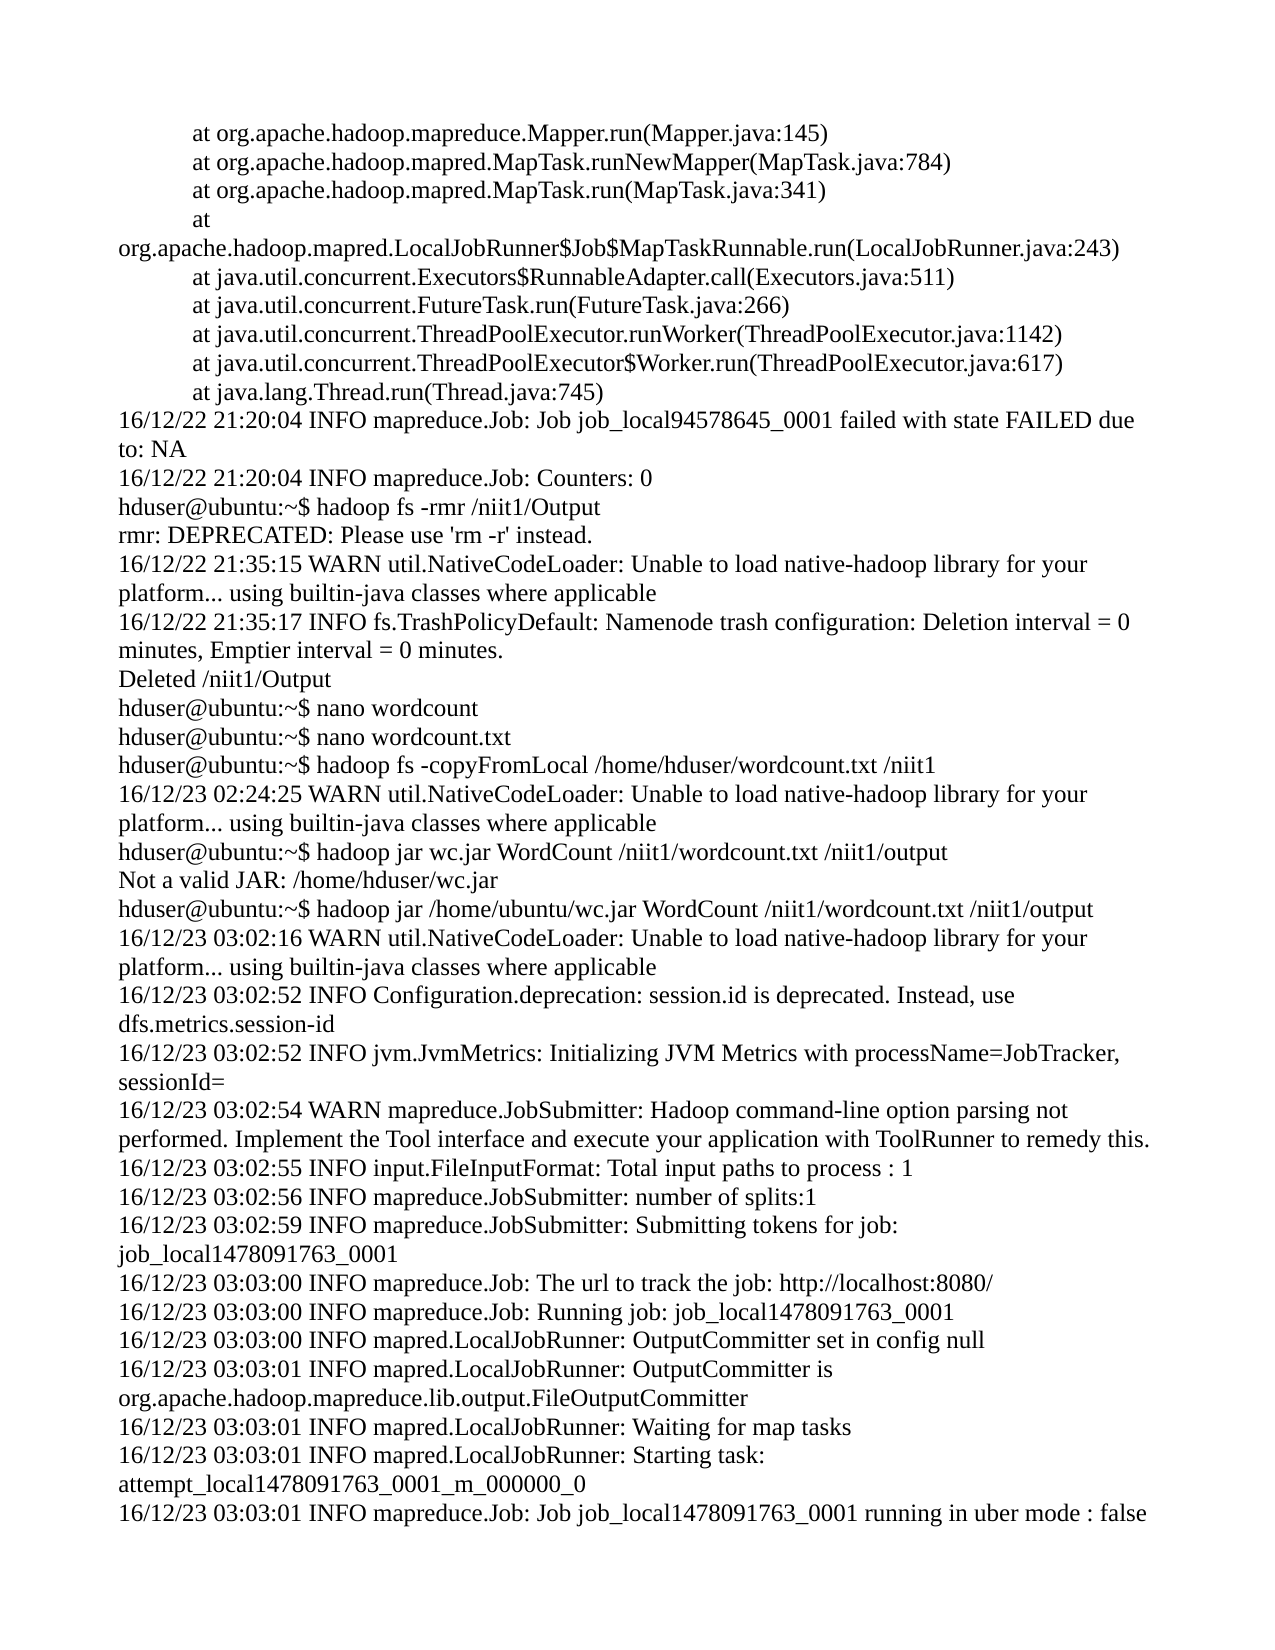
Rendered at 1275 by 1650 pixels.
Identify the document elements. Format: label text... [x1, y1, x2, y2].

text 16/12/22 21:20:04 INFO mapreduce.Job: Job job_local94578645_0001 failed with state FAILED due to: NA [118, 406, 1157, 463]
text hduser@ubuntu:~$ hadoop jar wc.jar WordCount /niit1/wordcount.txt /niit1/output [118, 837, 1157, 866]
text at org.apache.hadoop.mapred.MapTask.runNewMapper(MapTask.java:784) [118, 147, 1157, 176]
text 16/12/23 03:02:54 WARN mapreduce.JobSubmitter: Hadoop command-line option parsing not performed. Implement the Tool interface and execute your application with ToolRunner to remedy this. [118, 1096, 1157, 1153]
text Deleted /niit1/Output [118, 664, 1157, 693]
text 16/12/23 02:24:25 WARN util.NativeCodeLoader: Unable to load native-hadoop library for your platform... using builtin-java classes where applicable [118, 779, 1157, 837]
text 16/12/23 03:02:52 INFO Configuration.deprecation: session.id is deprecated. Instead, use dfs.metrics.session-id [118, 981, 1157, 1038]
text at org.apache.hadoop.mapreduce.Mapper.run(Mapper.java:145) [118, 118, 1157, 147]
text at org.apache.hadoop.mapred.LocalJobRunner$Job$MapTaskRunnable.run(LocalJobRunner.java:243) [118, 204, 1157, 262]
text at org.apache.hadoop.mapred.MapTask.run(MapTask.java:341) [118, 176, 1157, 204]
text rmr: DEPRECATED: Please use 'rm -r' instead. [118, 521, 1157, 549]
text 16/12/23 03:02:56 INFO mapreduce.JobSubmitter: number of splits:1 [118, 1182, 1157, 1211]
text hduser@ubuntu:~$ hadoop fs -copyFromLocal /home/hduser/wordcount.txt /niit1 [118, 751, 1157, 779]
text hduser@ubuntu:~$ nano wordcount.txt [118, 722, 1157, 751]
text at java.util.concurrent.Executors$RunnableAdapter.call(Executors.java:511) [118, 262, 1157, 291]
text 16/12/23 03:02:52 INFO jvm.JvmMetrics: Initializing JVM Metrics with processName=JobTracker, sessionId= [118, 1038, 1157, 1096]
text hduser@ubuntu:~$ nano wordcount [118, 693, 1157, 722]
text 16/12/23 03:02:55 INFO input.FileInputFormat: Total input paths to process : 1 [118, 1153, 1157, 1182]
text 16/12/23 03:03:01 INFO mapreduce.Job: Job job_local1478091763_0001 running in uber mode : false [118, 1498, 1157, 1527]
text at java.util.concurrent.FutureTask.run(FutureTask.java:266) [118, 291, 1157, 319]
text 16/12/22 21:35:15 WARN util.NativeCodeLoader: Unable to load native-hadoop library for your platform... using builtin-java classes where applicable [118, 549, 1157, 607]
text at java.lang.Thread.run(Thread.java:745) [118, 377, 1157, 406]
text hduser@ubuntu:~$ hadoop fs -rmr /niit1/Output [118, 492, 1157, 521]
text 16/12/23 03:03:01 INFO mapred.LocalJobRunner: Starting task: attempt_local1478091763_0001_m_000000_0 [118, 1441, 1157, 1498]
text 16/12/22 21:20:04 INFO mapreduce.Job: Counters: 0 [118, 463, 1157, 492]
text at java.util.concurrent.ThreadPoolExecutor$Worker.run(ThreadPoolExecutor.java:617) [118, 348, 1157, 377]
text hduser@ubuntu:~$ hadoop jar /home/ubuntu/wc.jar WordCount /niit1/wordcount.txt /niit1/output [118, 894, 1157, 923]
text 16/12/23 03:03:00 INFO mapred.LocalJobRunner: OutputCommitter set in config null [118, 1326, 1157, 1354]
text 16/12/23 03:03:00 INFO mapreduce.Job: The url to track the job: http://localhost:8080/ [118, 1268, 1157, 1297]
text 16/12/23 03:03:01 INFO mapred.LocalJobRunner: OutputCommitter is org.apache.hadoop.mapreduce.lib.output.FileOutputCommitter [118, 1354, 1157, 1412]
text 16/12/22 21:35:17 INFO fs.TrashPolicyDefault: Namenode trash configuration: Deletion interval = 0 minutes, Emptier interval = 0 minutes. [118, 607, 1157, 664]
text 16/12/23 03:03:01 INFO mapred.LocalJobRunner: Waiting for map tasks [118, 1412, 1157, 1441]
text 16/12/23 03:02:59 INFO mapreduce.JobSubmitter: Submitting tokens for job: job_local1478091763_0001 [118, 1211, 1157, 1268]
text at java.util.concurrent.ThreadPoolExecutor.runWorker(ThreadPoolExecutor.java:1142) [118, 319, 1157, 348]
text 16/12/23 03:02:16 WARN util.NativeCodeLoader: Unable to load native-hadoop library for your platform... using builtin-java classes where applicable [118, 923, 1157, 981]
text Not a valid JAR: /home/hduser/wc.jar [118, 866, 1157, 894]
text 16/12/23 03:03:00 INFO mapreduce.Job: Running job: job_local1478091763_0001 [118, 1297, 1157, 1326]
